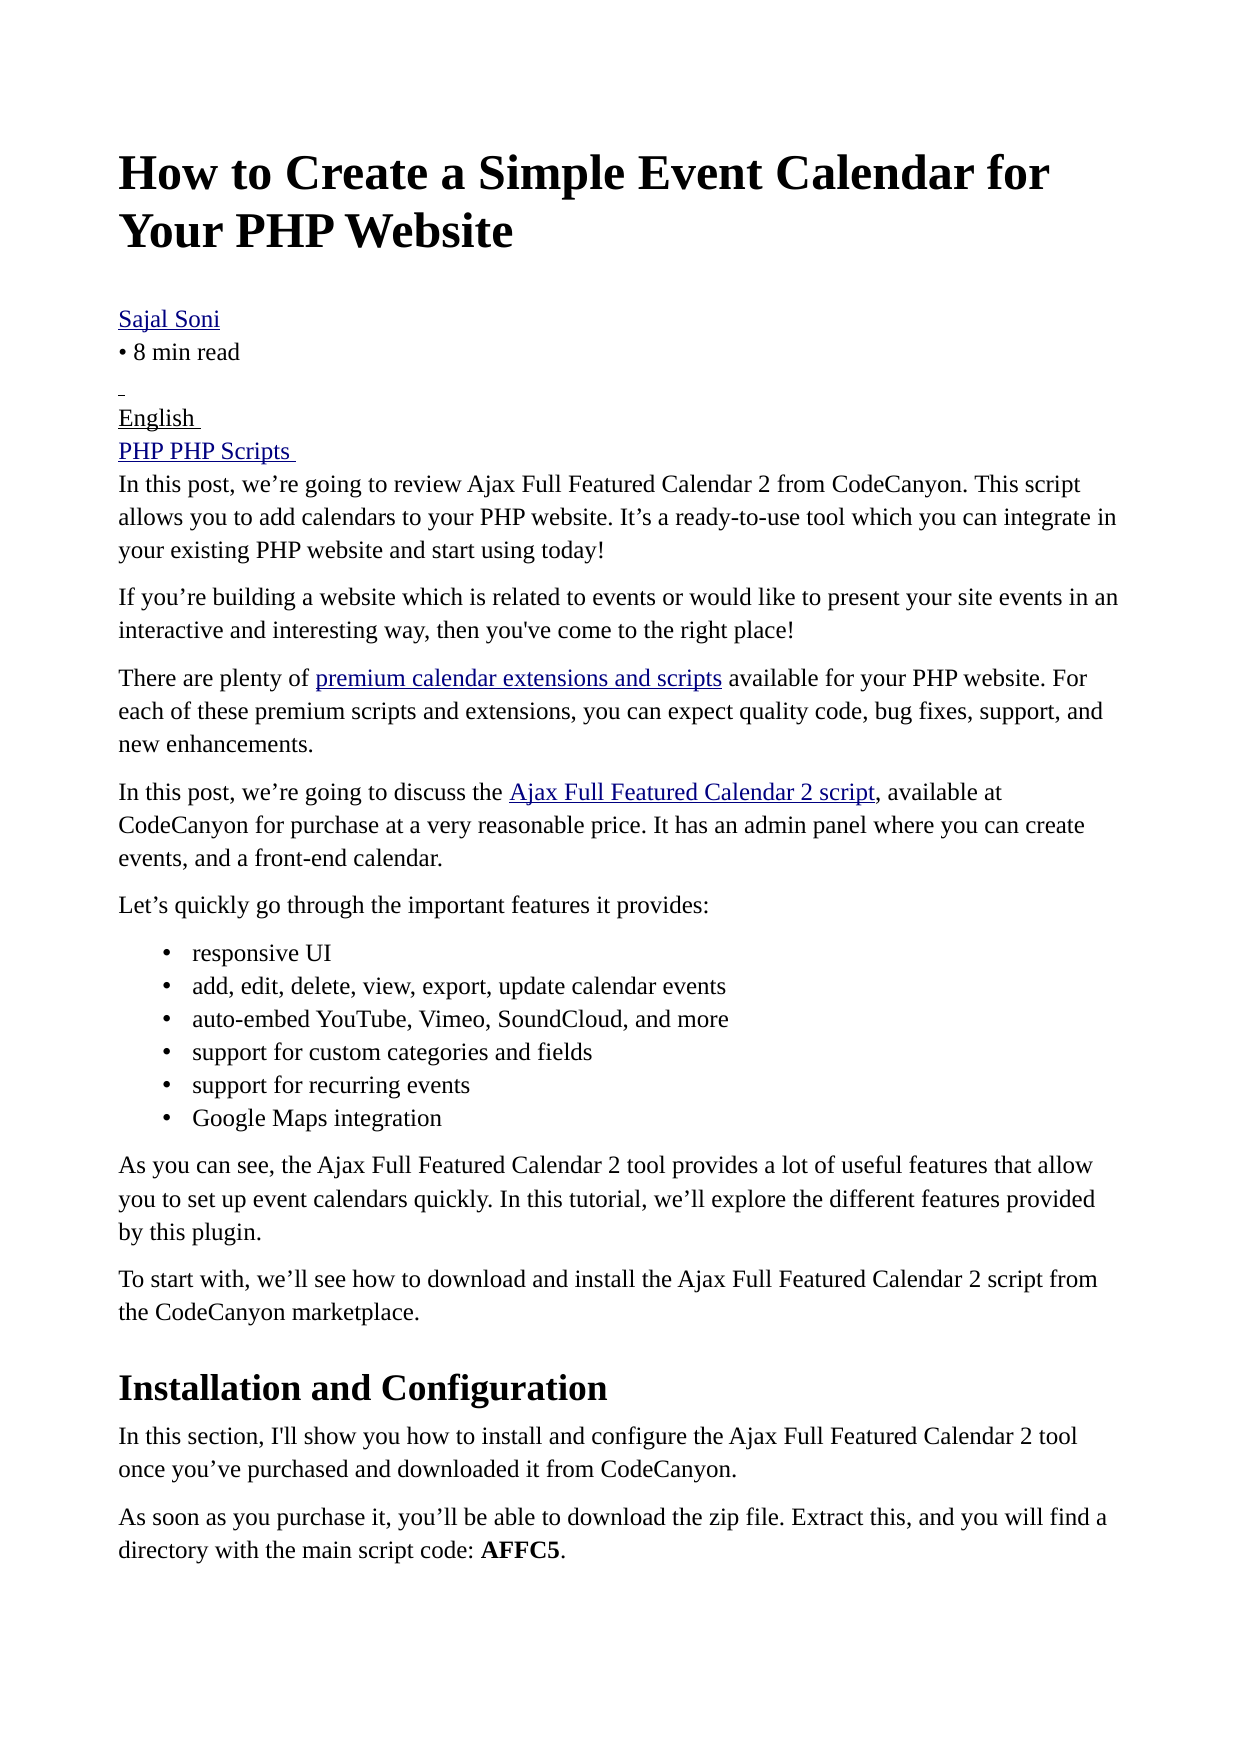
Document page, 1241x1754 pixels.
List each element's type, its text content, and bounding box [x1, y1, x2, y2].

text • 8 min read [118, 337, 1122, 365]
text Let’s quickly go through the important features it provides: [118, 890, 1122, 919]
text As soon as you purchase it, you’ll be able to download the zip file. Extract this, and you will find a directory with the main script code: AFFC5. [118, 1502, 1122, 1564]
text In this section, I'll show you how to install and configure the Ajax Full Featured Calendar 2 tool once you’ve purchased and downloaded it from CodeCanyon. [118, 1421, 1122, 1483]
text In this post, we’re going to review Ajax Full Featured Calendar 2 from CodeCanyon. This script allows you to add calendars to your PHP website. It’s a ready-to-use tool which you can integrate in your existing PHP website and start using today! [118, 469, 1122, 563]
list support for recurring events [162, 1070, 1122, 1099]
list responsive UI [162, 938, 1122, 967]
list auto-embed YouTube, Vimeo, SoundCloud, and more [162, 1004, 1122, 1033]
list Google Maps integration [162, 1103, 1122, 1132]
text English [118, 403, 1122, 431]
text In this post, we’re going to discuss the Ajax Full Featured Calendar 2 script, available at CodeCanyon for purchase at a very reasonable price. It has an admin panel where you can create events, and a front-end calendar. [118, 777, 1122, 871]
text PHP PHP Scripts [118, 436, 1122, 464]
text If you’re building a website which is related to events or would like to present your site events in an interactive and interesting way, then you've come to the right place! [118, 582, 1122, 644]
list support for custom categories and fields [162, 1037, 1122, 1066]
text To start with, we’ll see how to download and install the Ajax Full Featured Calendar 2 script from the CodeCanyon marketplace. [118, 1264, 1122, 1326]
text As you can see, the Ajax Full Featured Calendar 2 tool provides a lot of useful features that allow you to set up event calendars quickly. In this tutorial, we’ll explore the different features provided by this plugin. [118, 1151, 1122, 1245]
list add, edit, delete, view, export, update calendar events [162, 971, 1122, 1000]
subtitle Installation and Configuration [118, 1366, 1122, 1409]
subtitle How to Create a Simple Event Calendar for Your PHP Website [118, 143, 1122, 258]
text There are plenty of premium calendar extensions and scripts available for your PHP website. For each of these premium scripts and extensions, you can expect quality code, bug fixes, support, and new enhancements. [118, 663, 1122, 758]
text Sajal Soni [118, 304, 1122, 332]
